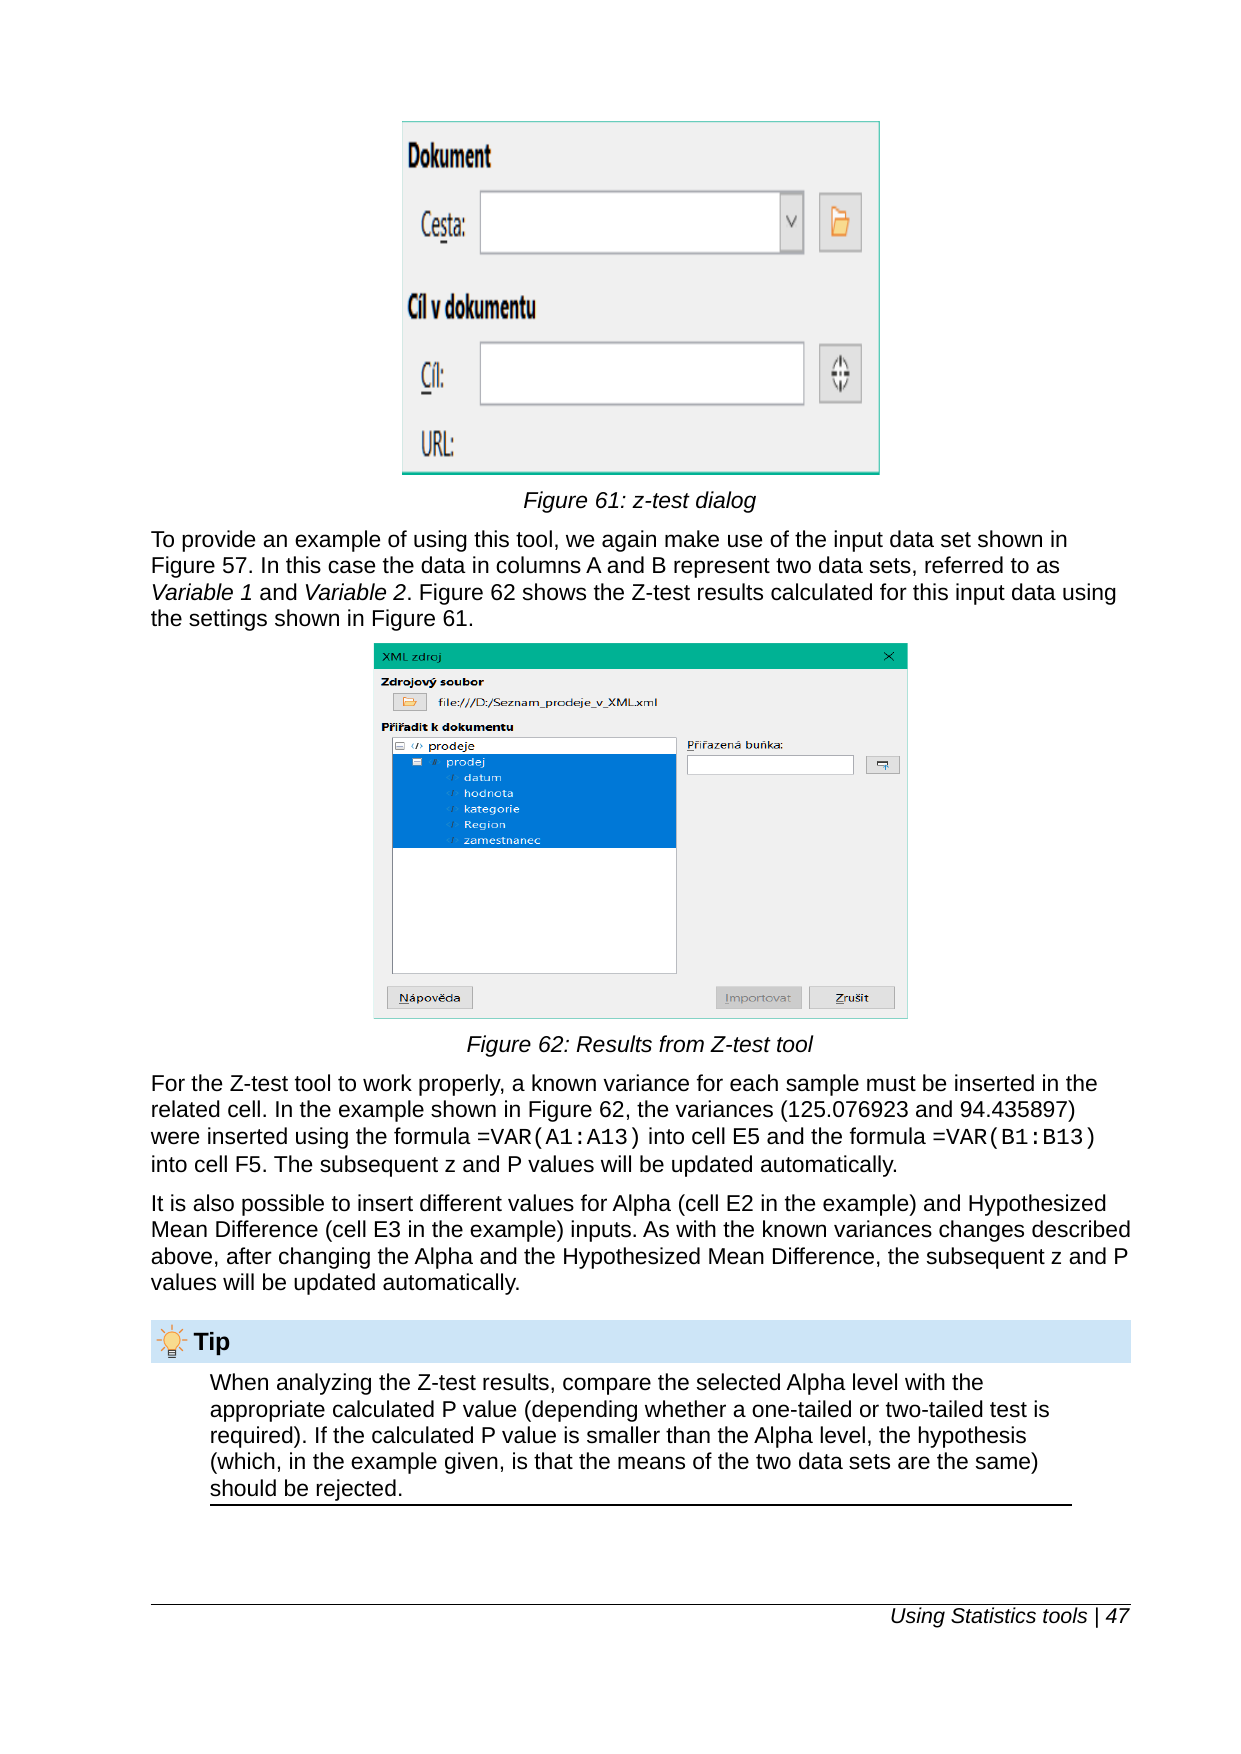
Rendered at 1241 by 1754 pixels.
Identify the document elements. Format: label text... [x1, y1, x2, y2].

text It is also possible to insert different values for Alpha (cell E2 in the example) and Hypothesized Mean Difference (cell E3 in the example) inputs. As with the known variances changes described above, after changing the Alpha and the Hypothesized Mean Difference, the subsequent z and P values will be updated automatically. [151, 1190, 1131, 1295]
picture [373, 643, 908, 1019]
text Figure 62: Results from Z-test tool [374, 1031, 908, 1058]
text For the Z-test tool to work properly, a known variance for each sample must be inserted in the related cell. In the example shown in Figure 62, the variances (125.076923 and 94.435897) were inserted using the formula =VAR(A1:A13) into cell E5 and the formula =VAR(B1:B13) into cell F5. The subsequent z and P values will be updated automatically. [151, 1070, 1131, 1177]
subtitle Tip [151, 1320, 1131, 1363]
text Figure 61: z-test dialog [402, 487, 880, 513]
picture [402, 121, 880, 475]
text To provide an example of using this tool, we again make use of the input data set shown in Figure 57. In this case the data in columns A and B represent two data sets, referred to as Variable 1 and Variable 2. Figure 62 shows the Z-test results calculated for this input data using the settings shown in Figure 61. [151, 526, 1131, 631]
text When analyzing the Z-test results, compare the selected Alpha level with the appropriate calculated P value (depending whether a one-tailed or two-tailed test is required). If the calculated P value is smaller than the Alpha level, the hypothesis (which, in the example given, is that the means of the two data sets are the same) should be rejected. [209, 1369, 1072, 1506]
